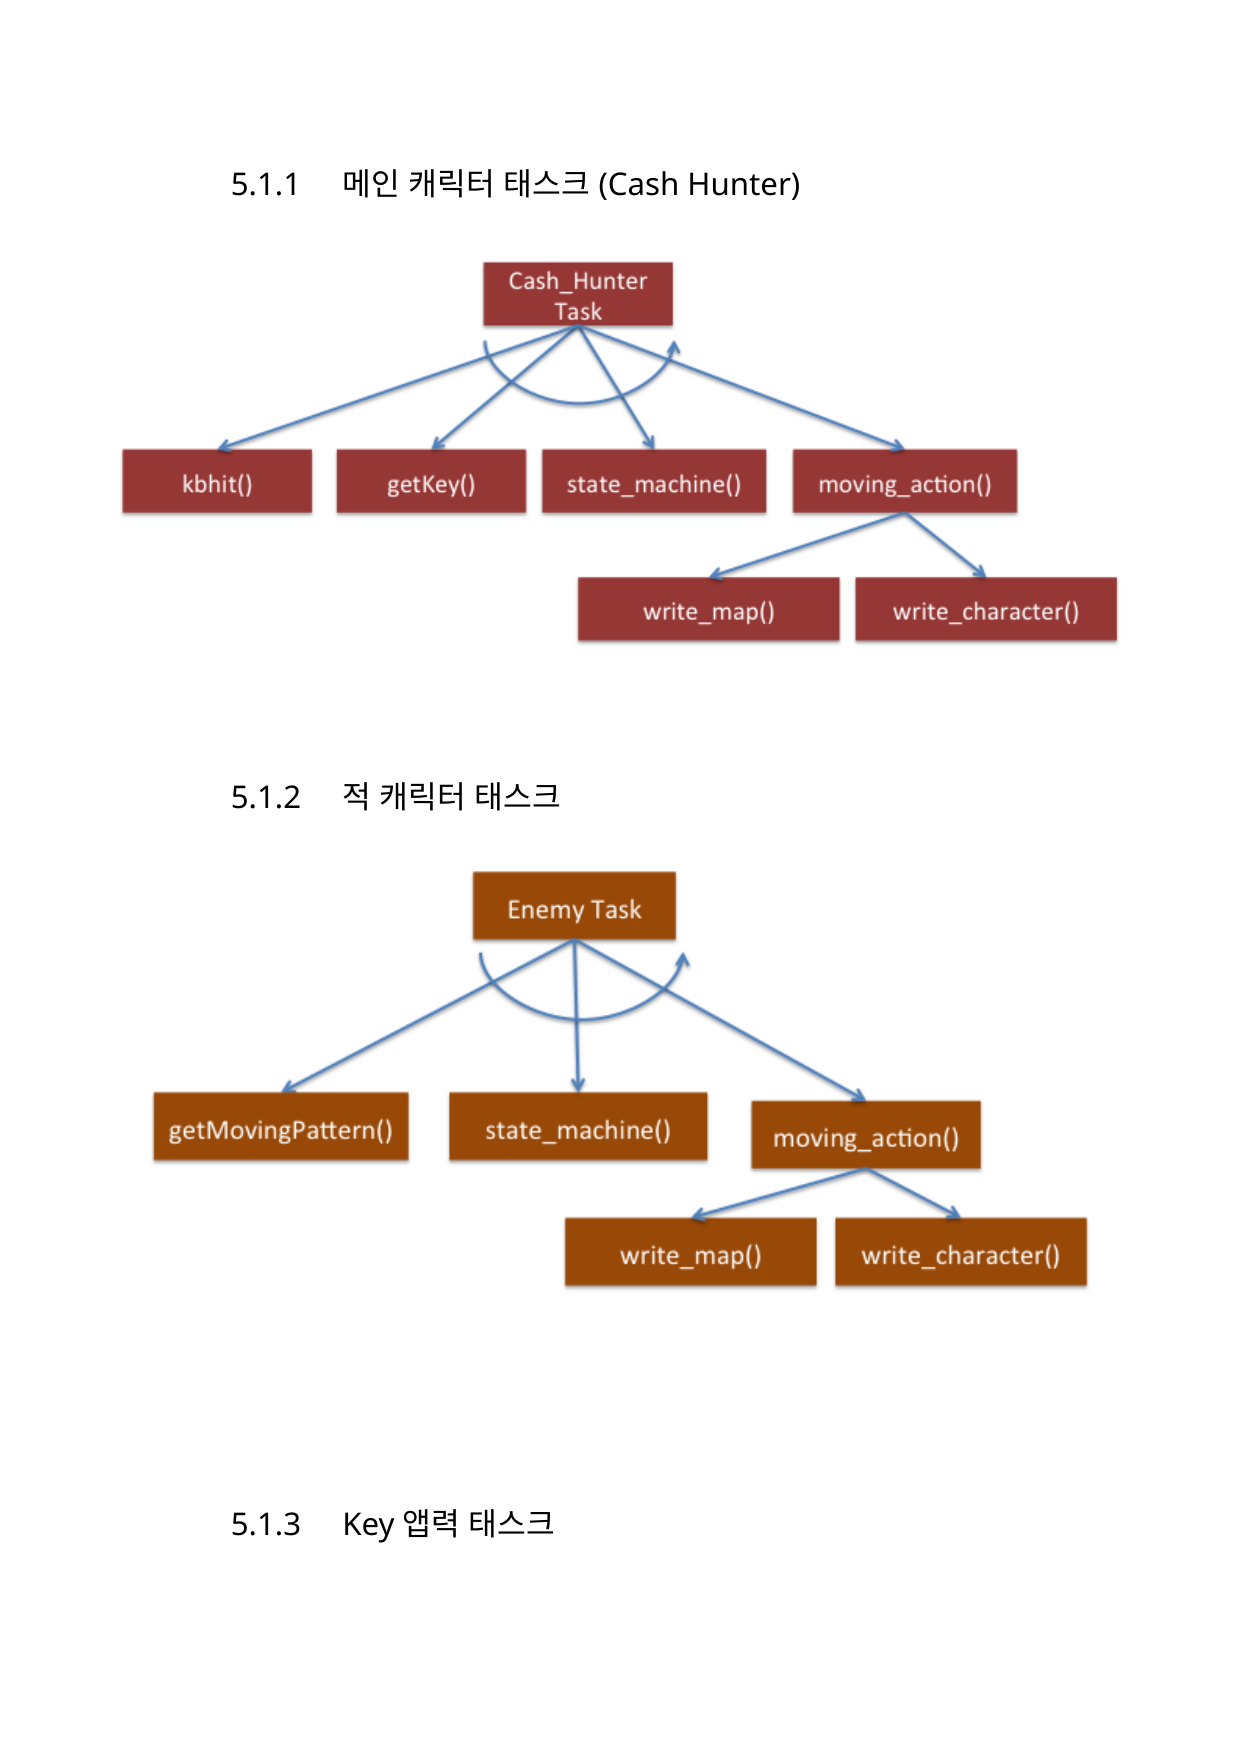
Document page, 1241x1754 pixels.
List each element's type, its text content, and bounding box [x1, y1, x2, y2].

list 적 캐릭터 태스크 [231, 772, 1122, 817]
picture [148, 870, 1092, 1294]
list 메인 캐릭터 태스크 (Cash Hunter) [231, 159, 1122, 204]
picture [118, 257, 1123, 649]
list Key 앱력 태스크 [231, 1499, 1122, 1544]
